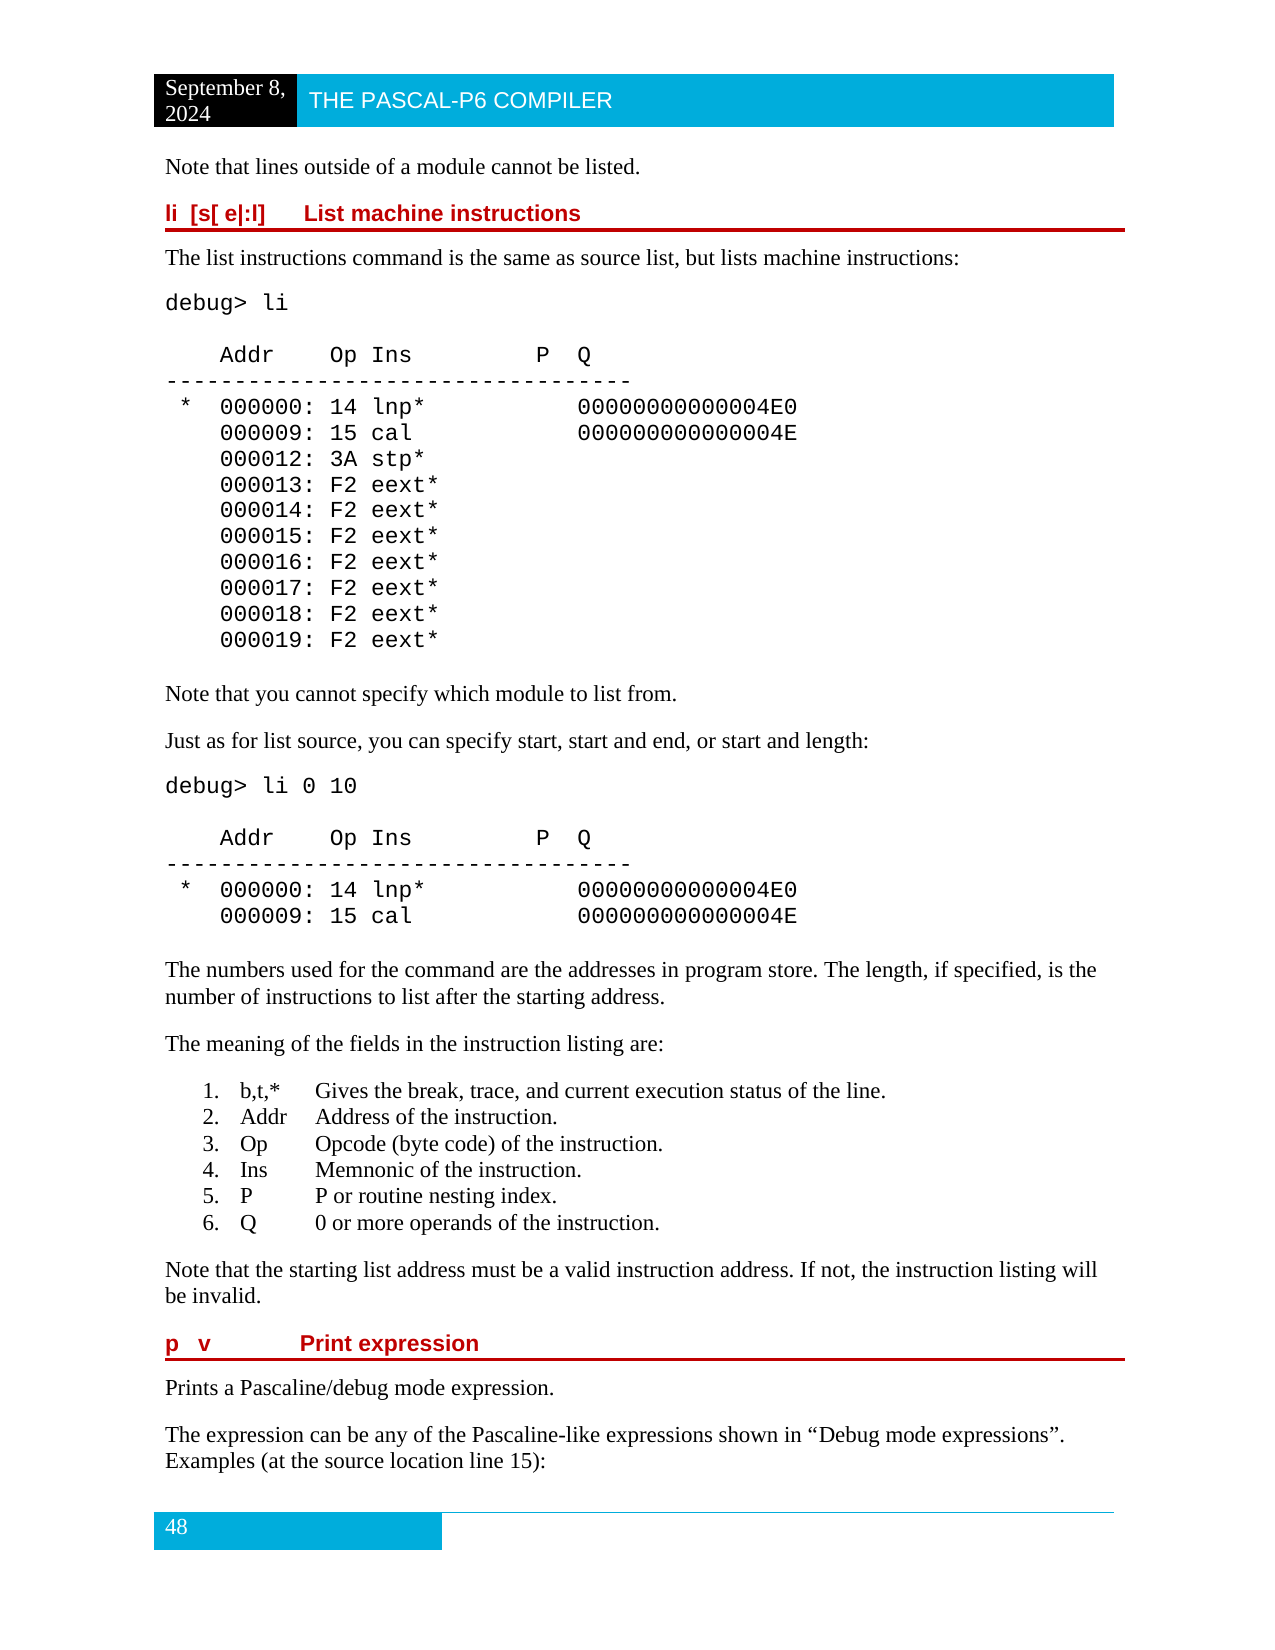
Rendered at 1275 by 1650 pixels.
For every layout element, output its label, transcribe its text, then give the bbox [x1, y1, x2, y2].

text 000014: F2 eext* [165, 499, 1125, 525]
text 000018: F2 eext* [165, 603, 1125, 628]
list Q 0 or more operands of the instruction. [202, 1209, 1125, 1235]
text The numbers used for the command are the addresses in program store. The length, if specified, is the number of instructions to list after the starting address. [165, 956, 1125, 1009]
text * 000000: 14 lnp* 00000000000004E0 [165, 878, 1125, 904]
text Prints a Pascaline/debug mode expression. [165, 1374, 1125, 1400]
text 000009: 15 cal 000000000000004E [165, 421, 1125, 447]
list P P or routine nesting index. [202, 1182, 1125, 1209]
text debug> li [165, 291, 1125, 317]
text ---------------------------------- [165, 853, 1125, 878]
text * 000000: 14 lnp* 00000000000004E0 [165, 395, 1125, 421]
list b,t,* Gives the break, trace, and current execution status of the line. [202, 1077, 1125, 1103]
list Ins Memnonic of the instruction. [202, 1156, 1125, 1182]
list Op Opcode (byte code) of the instruction. [202, 1130, 1125, 1156]
text Addr Op Ins P Q [165, 827, 1125, 853]
text Just as for list source, you can specify start, start and end, or start and length: [165, 728, 1125, 754]
text 000019: F2 eext* [165, 628, 1125, 654]
text Note that the starting list address must be a valid instruction address. If not, the instruction listing will be invalid. [165, 1256, 1125, 1309]
text The list instructions command is the same as source list, but lists machine instructions: [165, 244, 1125, 271]
text 000013: F2 eext* [165, 473, 1125, 499]
text ---------------------------------- [165, 369, 1125, 395]
subtitle p v Print expression [165, 1329, 1125, 1358]
text Note that you cannot specify which module to list from. [165, 680, 1125, 707]
text 000017: F2 eext* [165, 577, 1125, 603]
text The expression can be any of the Pascaline-like expressions shown in “Debug mode expressions”. Examples (at the source location line 15): [165, 1421, 1125, 1473]
text 000016: F2 eext* [165, 551, 1125, 577]
text The meaning of the fields in the instruction listing are: [165, 1030, 1125, 1056]
text debug> li 0 10 [165, 775, 1125, 801]
subtitle li [s[ e|:l] List machine instructions [165, 200, 1125, 228]
text Addr Op Ins P Q [165, 343, 1125, 369]
text 000009: 15 cal 000000000000004E [165, 904, 1125, 930]
list Addr Address of the instruction. [202, 1103, 1125, 1130]
text 000015: F2 eext* [165, 525, 1125, 551]
text 000012: 3A stp* [165, 447, 1125, 473]
text Note that lines outside of a module cannot be listed. [165, 153, 1125, 179]
